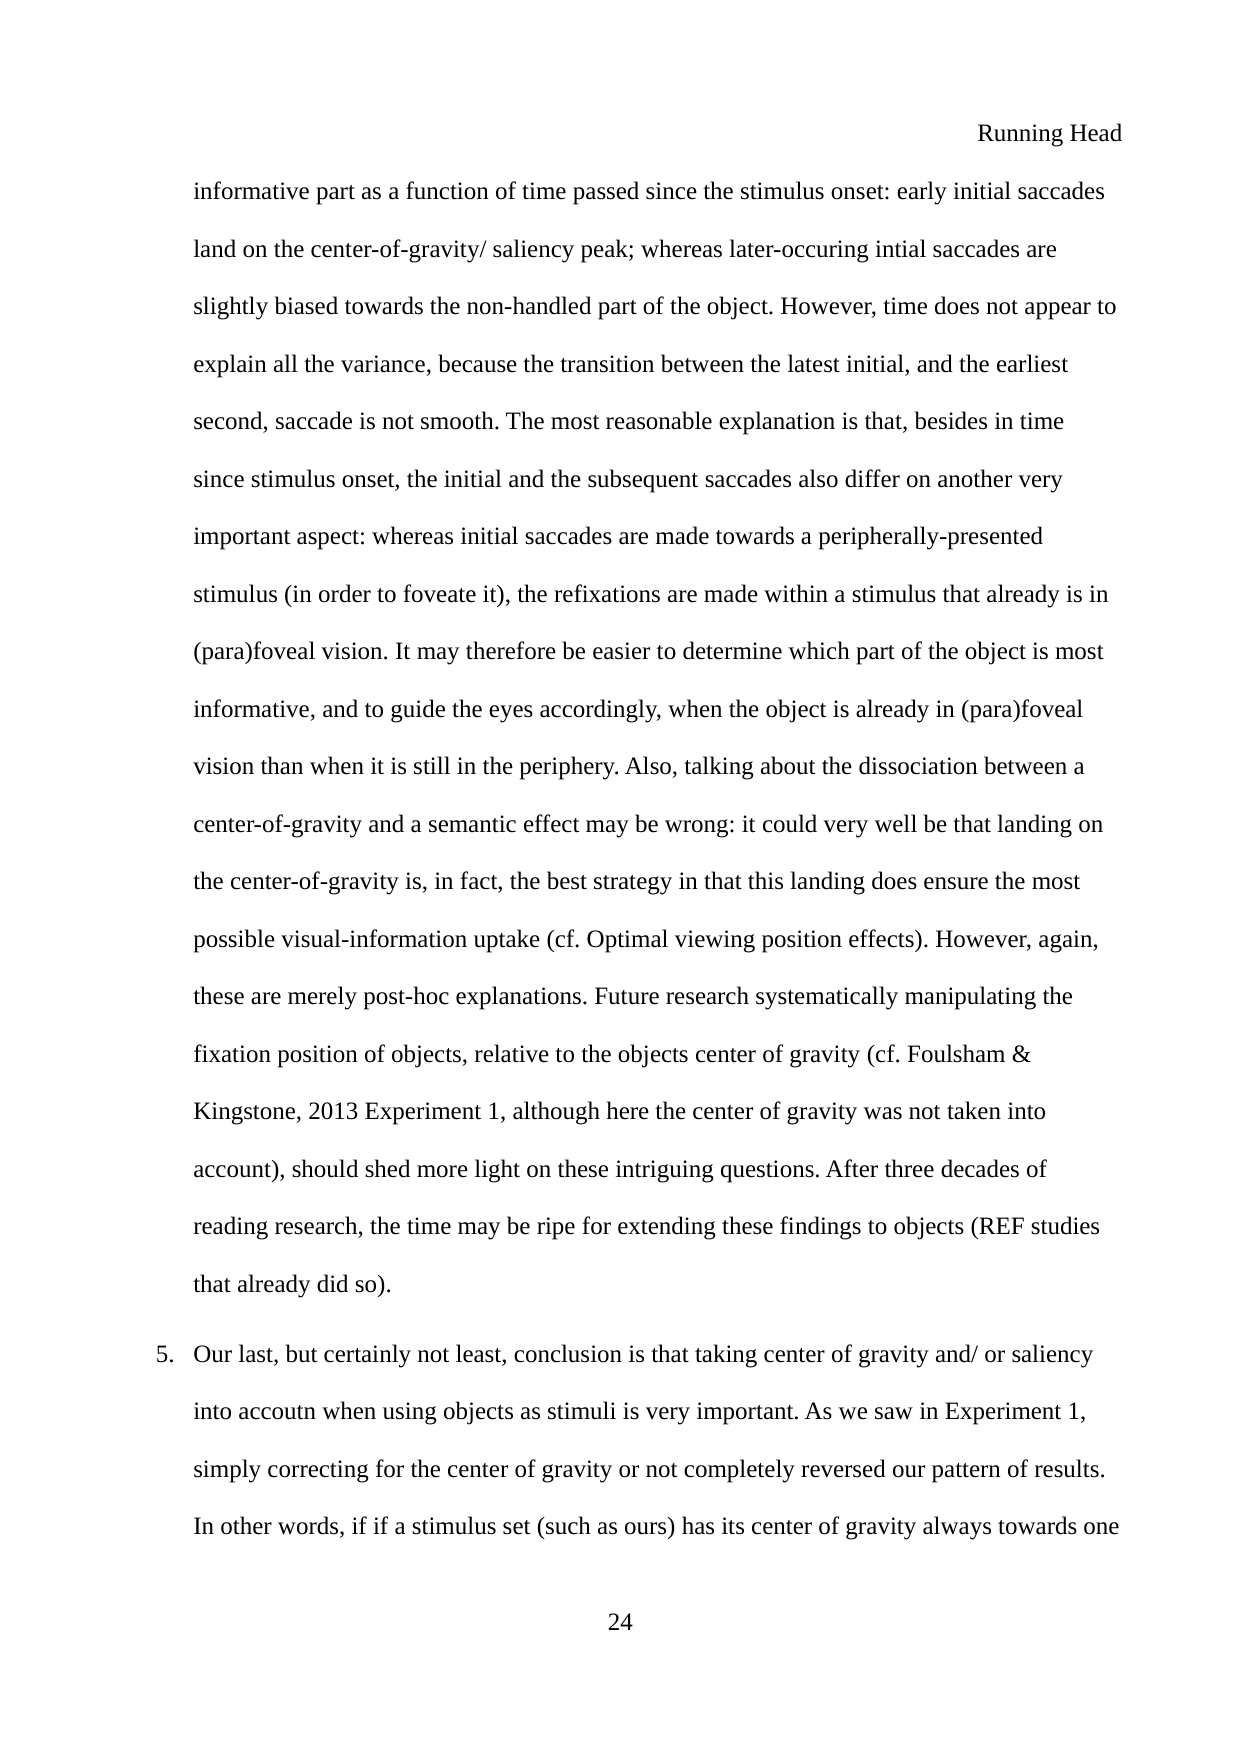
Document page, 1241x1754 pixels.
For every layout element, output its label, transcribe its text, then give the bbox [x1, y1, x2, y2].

list informative part as a function of time passed since the stimulus onset: early initial saccades land on the center-of-gravity/ saliency peak; whereas later-occuring intial saccades are slightly biased towards the non-handled part of the object. However, time does not appear to explain all the variance, because the transition between the latest initial, and the earliest second, saccade is not smooth. The most reasonable explanation is that, besides in time since stimulus onset, the initial and the subsequent saccades also differ on another very important aspect: whereas initial saccades are made towards a peripherally-presented stimulus (in order to foveate it), the refixations are made within a stimulus that already is in (para)foveal vision. It may therefore be easier to determine which part of the object is most informative, and to guide the eyes accordingly, when the object is already in (para)foveal vision than when it is still in the periphery. Also, talking about the dissociation between a center-of-gravity and a semantic effect may be wrong: it could very well be that landing on the center-of-gravity is, in fact, the best strategy in that this landing does ensure the most possible visual-information uptake (cf. Optimal viewing position effects). However, again, these are merely post-hoc explanations. Future research systematically manipulating the fixation position of objects, relative to the objects center of gravity (cf. Foulsham & Kingstone, 2013 Experiment 1, although here the center of gravity was not taken into account), should shed more light on these intriguing questions. After three decades of reading research, the time may be ripe for extending these findings to objects (REF studies that already did so). [156, 176, 1122, 1298]
list Our last, but certainly not least, conclusion is that taking center of gravity and/ or saliency into accoutn when using objects as stimuli is very important. As we saw in Experiment 1, simply correcting for the center of gravity or not completely reversed our pattern of results. In other words, if if a stimulus set (such as ours) has its center of gravity always towards one [156, 1339, 1122, 1540]
